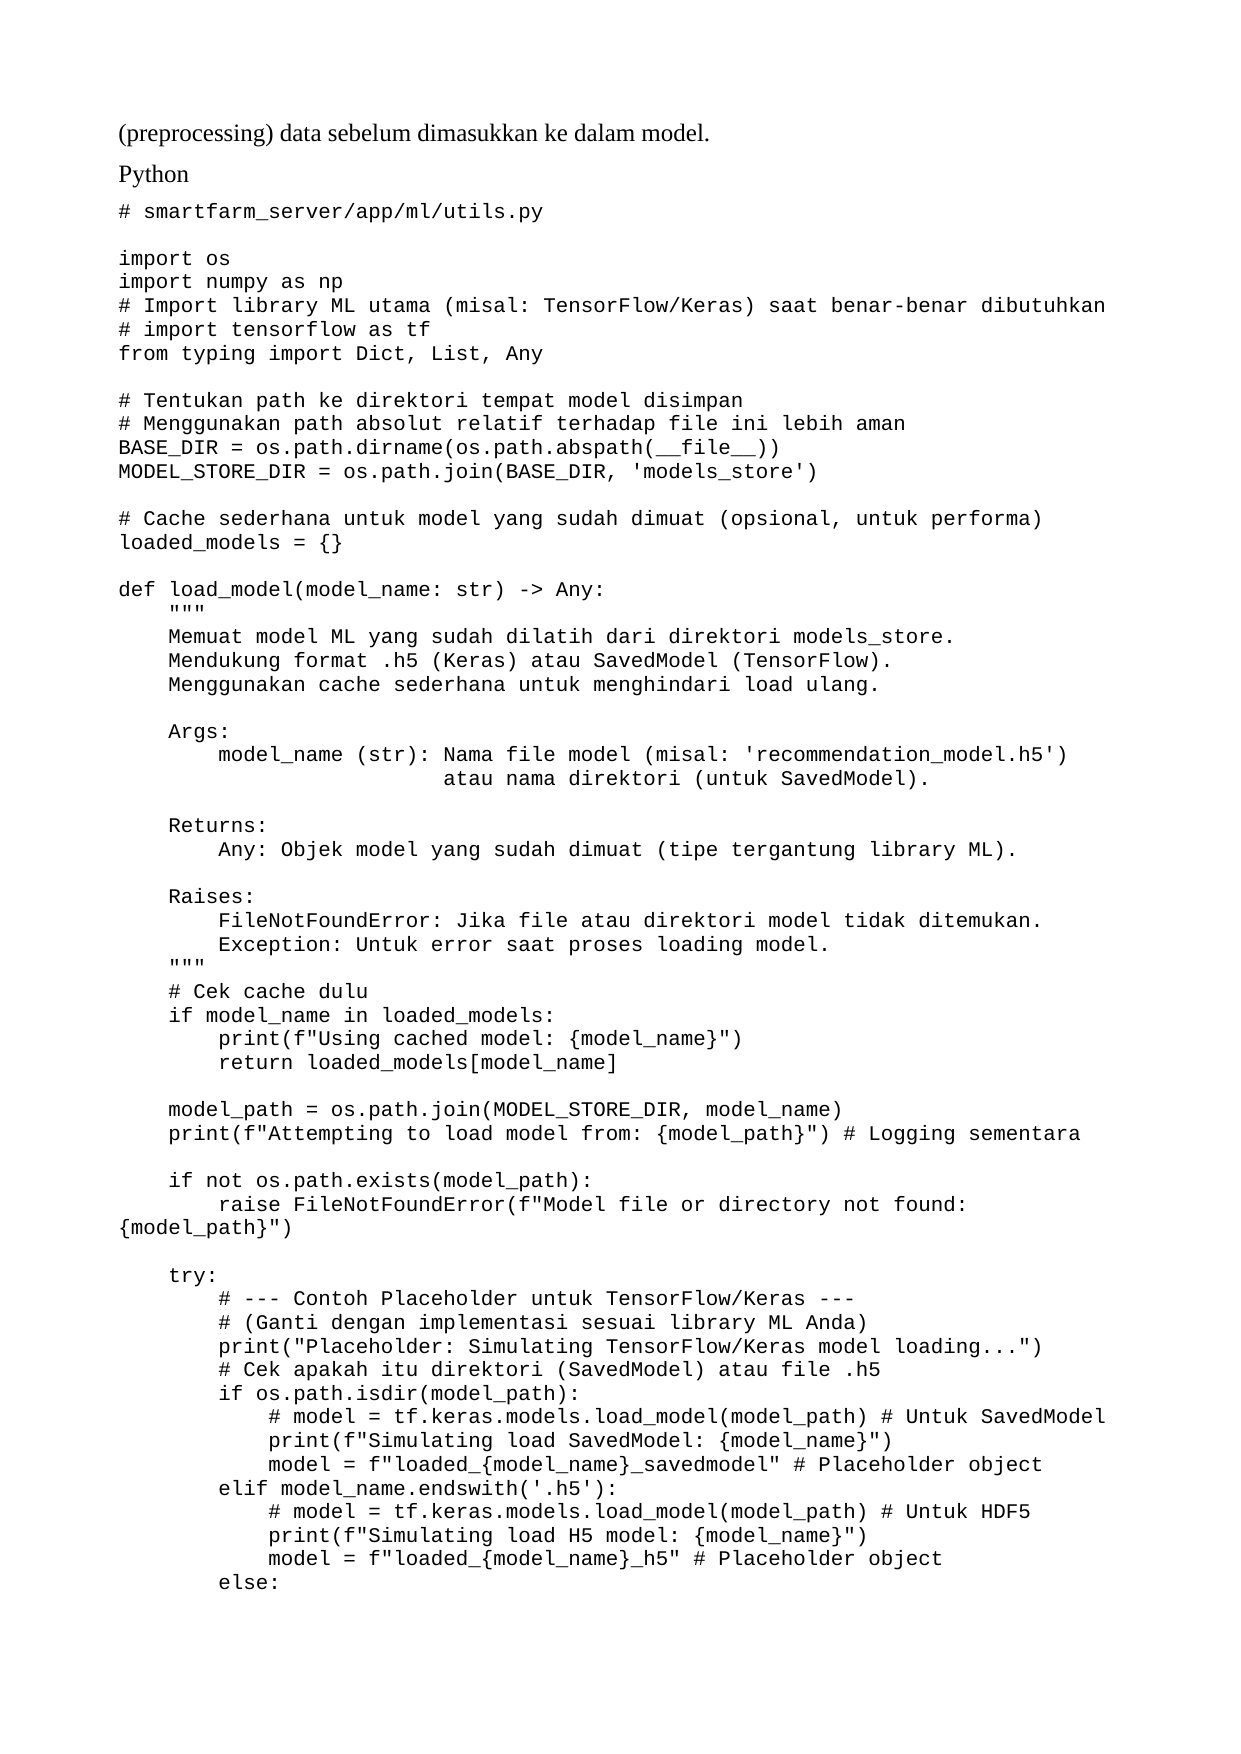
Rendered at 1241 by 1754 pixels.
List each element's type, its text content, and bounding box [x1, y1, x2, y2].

text model = f"loaded_{model_name}_h5" # Placeholder object [118, 1548, 1122, 1572]
text try: [118, 1265, 1122, 1288]
text # Cek apakah itu direktori (SavedModel) atau file .h5 [118, 1359, 1122, 1383]
text Mendukung format .h5 (Keras) atau SavedModel (TensorFlow). [118, 650, 1122, 673]
text model = f"loaded_{model_name}_savedmodel" # Placeholder object [118, 1454, 1122, 1477]
text # import tensorflow as tf [118, 319, 1122, 342]
text print("Placeholder: Simulating TensorFlow/Keras model loading...") [118, 1336, 1122, 1359]
text Any: Objek model yang sudah dimuat (tipe tergantung library ML). [118, 839, 1122, 863]
text print(f"Simulating load H5 model: {model_name}") [118, 1525, 1122, 1548]
text MODEL_STORE_DIR = os.path.join(BASE_DIR, 'models_store') [118, 461, 1122, 484]
text loaded_models = {} [118, 532, 1122, 555]
text # model = tf.keras.models.load_model(model_path) # Untuk SavedModel [118, 1407, 1122, 1430]
text def load_model(model_name: str) -> Any: [118, 579, 1122, 603]
text (preprocessing) data sebelum dimasukkan ke dalam model. [118, 118, 1122, 147]
text print(f"Attempting to load model from: {model_path}") # Logging sementara [118, 1123, 1122, 1146]
text import numpy as np [118, 272, 1122, 295]
text return loaded_models[model_name] [118, 1052, 1122, 1076]
text atau nama direktori (untuk SavedModel). [118, 768, 1122, 792]
text Returns: [118, 815, 1122, 839]
text Python [118, 159, 1122, 188]
text """ [118, 957, 1122, 981]
text if os.path.isdir(model_path): [118, 1383, 1122, 1407]
text from typing import Dict, List, Any [118, 342, 1122, 366]
text model_name (str): Nama file model (misal: 'recommendation_model.h5') [118, 744, 1122, 768]
text print(f"Simulating load SavedModel: {model_name}") [118, 1430, 1122, 1454]
text else: [118, 1572, 1122, 1596]
text Args: [118, 721, 1122, 744]
text # Cek cache dulu [118, 981, 1122, 1004]
text # Menggunakan path absolut relatif terhadap file ini lebih aman [118, 413, 1122, 437]
text # smartfarm_server/app/ml/utils.py [118, 201, 1122, 224]
text # (Ganti dengan implementasi sesuai library ML Anda) [118, 1312, 1122, 1336]
text BASE_DIR = os.path.dirname(os.path.abspath(__file__)) [118, 437, 1122, 461]
text Memuat model ML yang sudah dilatih dari direktori models_store. [118, 626, 1122, 650]
text # model = tf.keras.models.load_model(model_path) # Untuk HDF5 [118, 1501, 1122, 1525]
text raise FileNotFoundError(f"Model file or directory not found: {model_path}") [118, 1194, 1122, 1241]
text """ [118, 603, 1122, 626]
text elif model_name.endswith('.h5'): [118, 1477, 1122, 1501]
text FileNotFoundError: Jika file atau direktori model tidak ditemukan. [118, 910, 1122, 934]
text # Import library ML utama (misal: TensorFlow/Keras) saat benar-benar dibutuhkan [118, 295, 1122, 319]
text # Tentukan path ke direktori tempat model disimpan [118, 390, 1122, 413]
text if model_name in loaded_models: [118, 1004, 1122, 1028]
text # --- Contoh Placeholder untuk TensorFlow/Keras --- [118, 1288, 1122, 1312]
text # Cache sederhana untuk model yang sudah dimuat (opsional, untuk performa) [118, 508, 1122, 532]
text print(f"Using cached model: {model_name}") [118, 1028, 1122, 1052]
text Exception: Untuk error saat proses loading model. [118, 934, 1122, 957]
text model_path = os.path.join(MODEL_STORE_DIR, model_name) [118, 1099, 1122, 1123]
text Raises: [118, 886, 1122, 910]
text if not os.path.exists(model_path): [118, 1170, 1122, 1194]
text import os [118, 248, 1122, 272]
text Menggunakan cache sederhana untuk menghindari load ulang. [118, 673, 1122, 697]
